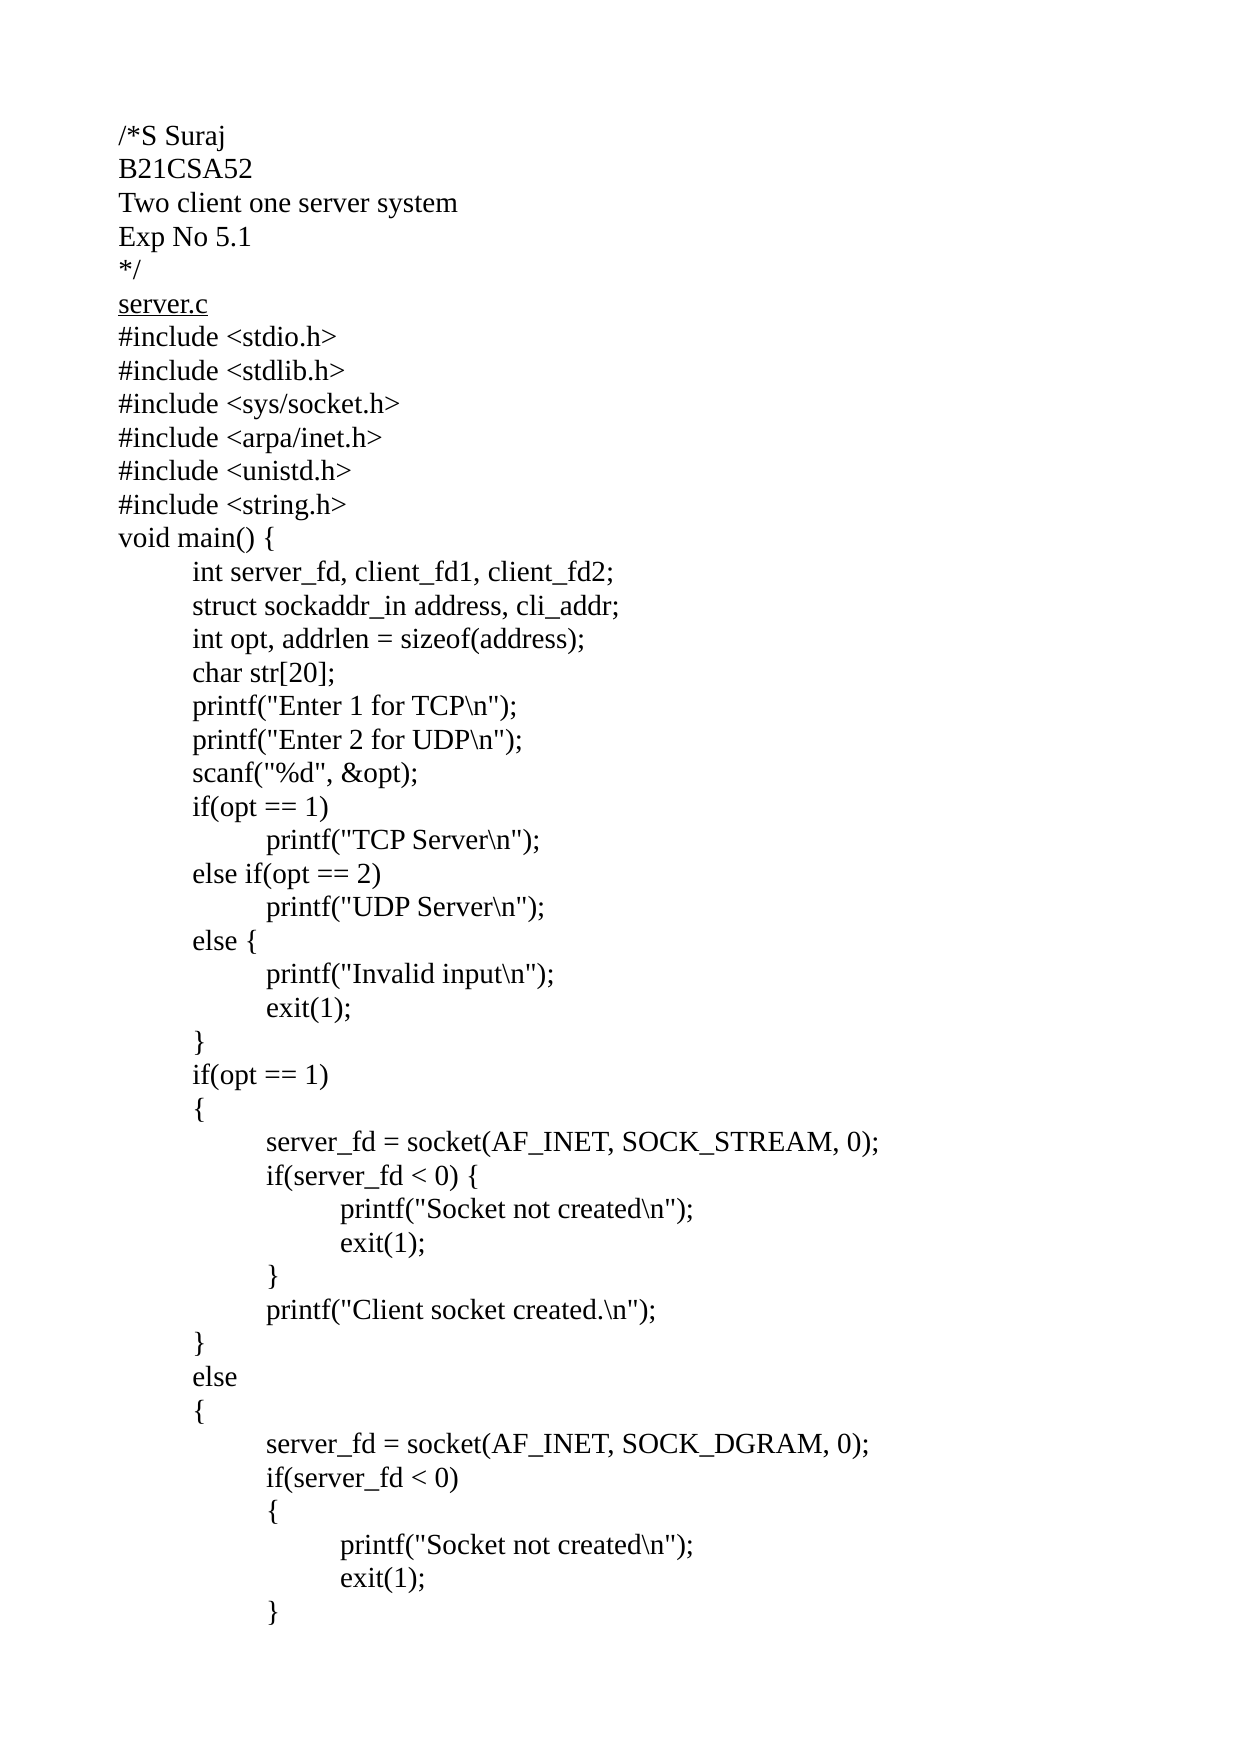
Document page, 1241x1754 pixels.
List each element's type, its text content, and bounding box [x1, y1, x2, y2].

text if(server_fd < 0) [118, 1460, 1122, 1493]
text printf("Socket not created\n"); [118, 1191, 1122, 1225]
text server_fd = socket(AF_INET, SOCK_STREAM, 0); [118, 1124, 1122, 1158]
text } [118, 1258, 1122, 1292]
text Two client one server system [118, 185, 1122, 219]
text exit(1); [118, 1225, 1122, 1258]
text else { [118, 923, 1122, 957]
text printf("Invalid input\n"); [118, 957, 1122, 990]
text B21CSA52 [118, 152, 1122, 185]
text char str[20]; [118, 655, 1122, 688]
text printf("Enter 2 for UDP\n"); [118, 722, 1122, 755]
text printf("UDP Server\n"); [118, 889, 1122, 923]
text exit(1); [118, 1560, 1122, 1594]
text printf("Enter 1 for TCP\n"); [118, 688, 1122, 722]
text Exp No 5.1 [118, 219, 1122, 252]
text } [118, 1594, 1122, 1627]
text int opt, addrlen = sizeof(address); [118, 621, 1122, 655]
text if(opt == 1) [118, 1057, 1122, 1091]
text printf("TCP Server\n"); [118, 822, 1122, 856]
text printf("Client socket created.\n"); [118, 1292, 1122, 1326]
text #include <stdlib.h> [118, 353, 1122, 386]
text #include <arpa/inet.h> [118, 420, 1122, 453]
text { [118, 1091, 1122, 1124]
text void main() { [118, 521, 1122, 554]
text else if(opt == 2) [118, 856, 1122, 889]
text scanf("%d", &opt); [118, 755, 1122, 789]
text if(server_fd < 0) { [118, 1158, 1122, 1191]
text } [118, 1024, 1122, 1057]
text else [118, 1359, 1122, 1393]
text exit(1); [118, 990, 1122, 1024]
text /*S Suraj [118, 118, 1122, 152]
text int server_fd, client_fd1, client_fd2; [118, 554, 1122, 588]
text if(opt == 1) [118, 789, 1122, 822]
text #include <sys/socket.h> [118, 386, 1122, 420]
text { [118, 1393, 1122, 1426]
text struct sockaddr_in address, cli_addr; [118, 588, 1122, 621]
text { [118, 1493, 1122, 1527]
text #include <string.h> [118, 487, 1122, 521]
text server.c [118, 286, 1122, 319]
text } [118, 1326, 1122, 1359]
text printf("Socket not created\n"); [118, 1527, 1122, 1560]
text #include <stdio.h> [118, 319, 1122, 353]
text */ [118, 252, 1122, 286]
text #include <unistd.h> [118, 453, 1122, 487]
text server_fd = socket(AF_INET, SOCK_DGRAM, 0); [118, 1426, 1122, 1460]
